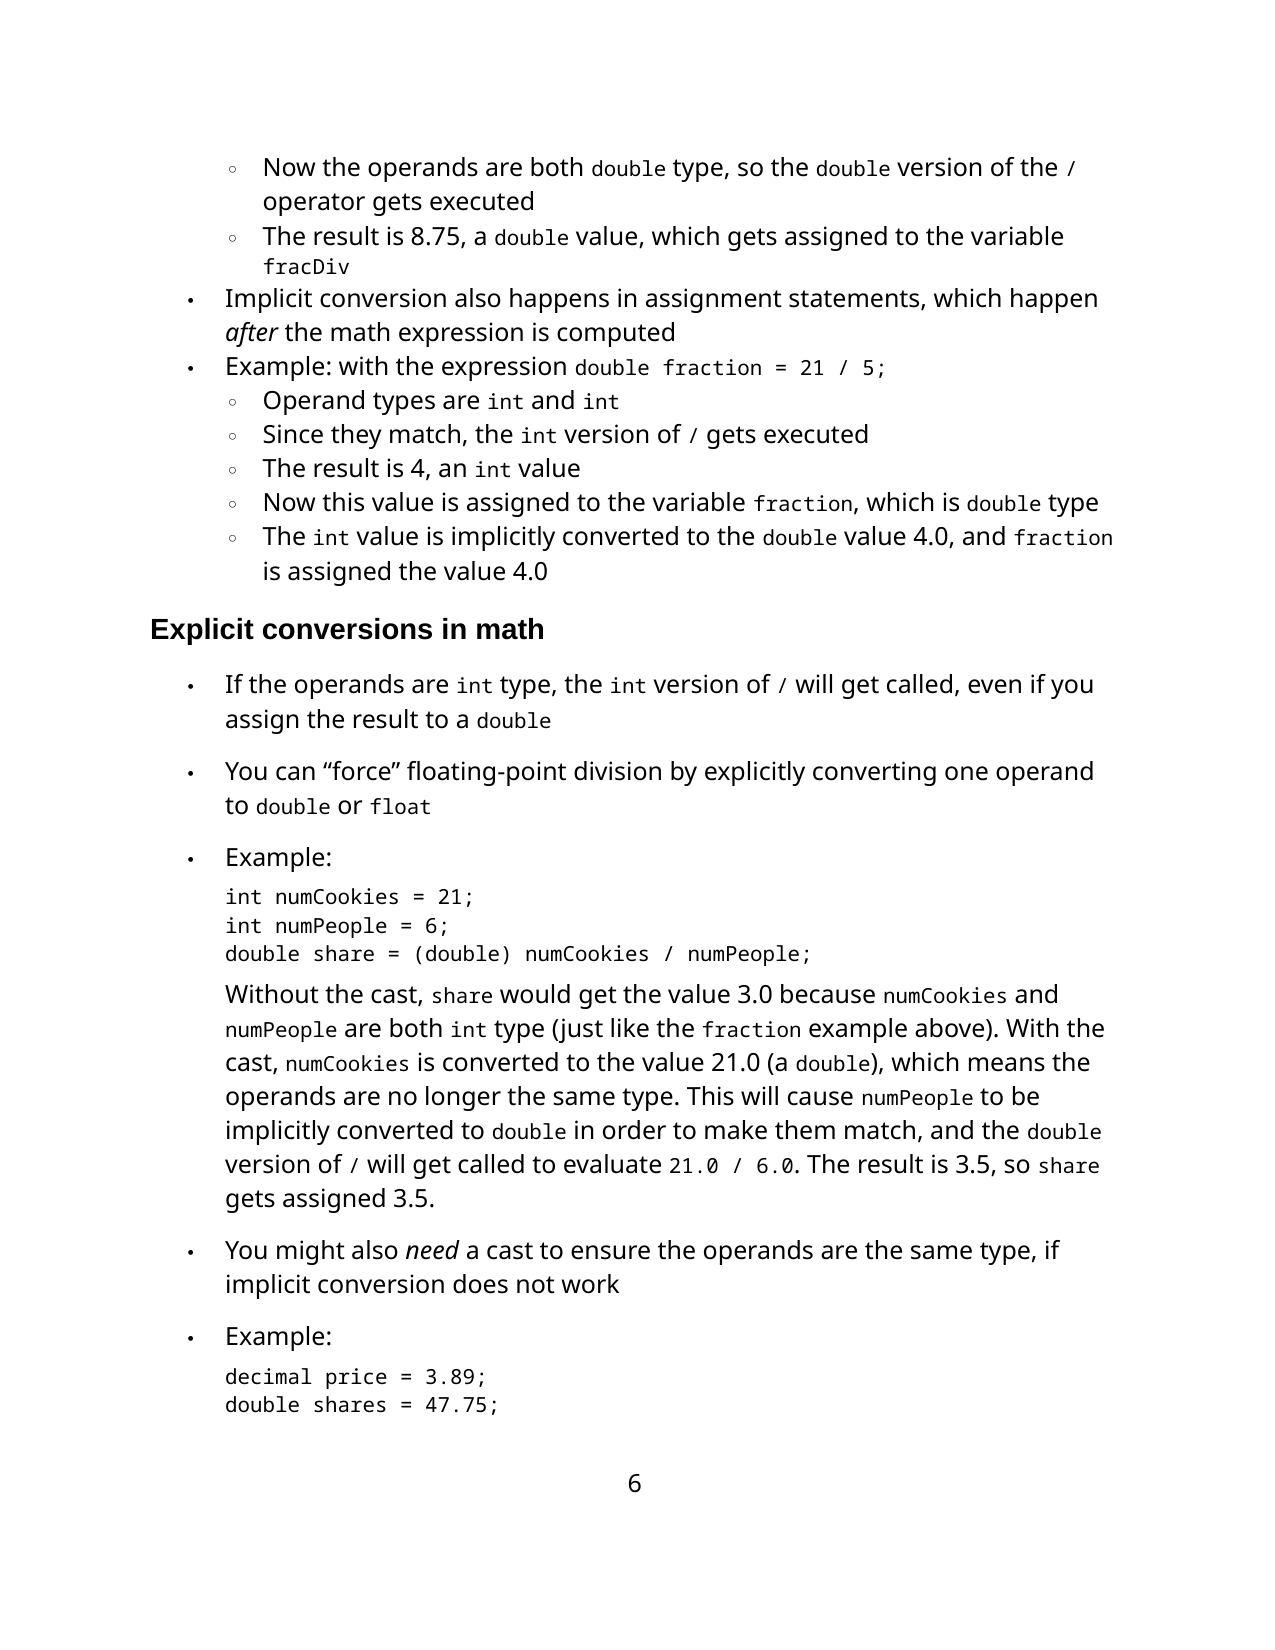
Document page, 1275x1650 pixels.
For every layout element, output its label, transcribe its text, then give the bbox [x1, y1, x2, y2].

list Now this value is assigned to the variable fraction, which is double type [225, 485, 1125, 519]
list Example: [187, 839, 1125, 873]
list decimal price = 3.89; [187, 1362, 1125, 1390]
list Operand types are int and int [225, 383, 1125, 417]
list Now the operands are both double type, so the double version of the / operator gets executed [225, 150, 1125, 218]
list double shares = 47.75; [187, 1390, 1125, 1419]
list int numCookies = 21; [187, 882, 1125, 911]
list Without the cast, share would get the value 3.0 because numCookies and numPeople are both int type (just like the fraction example above). With the cast, numCookies is converted to the value 21.0 (a double), which means the operands are no longer the same type. This will cause numPeople to be implicitly converted to double in order to make them match, and the double version of / will get called to evaluate 21.0 / 6.0. The result is 3.5, so share gets assigned 3.5. [187, 977, 1125, 1215]
list You can “force” floating-point division by explicitly converting one operand to double or float [187, 753, 1125, 821]
subtitle Explicit conversions in math [150, 612, 1125, 646]
list Since they match, the int version of / gets executed [225, 417, 1125, 451]
list If the operands are int type, the int version of / will get called, even if you assign the result to a double [187, 667, 1125, 735]
list double share = (double) numCookies / numPeople; [187, 939, 1125, 968]
list Example: [187, 1319, 1125, 1353]
list Implicit conversion also happens in assignment statements, which happen after the math expression is computed [187, 281, 1125, 349]
list int numPeople = 6; [187, 911, 1125, 939]
list Example: with the expression double fraction = 21 / 5; [187, 349, 1125, 383]
list The result is 4, an int value [225, 451, 1125, 485]
list You might also need a cast to ensure the operands are the same type, if implicit conversion does not work [187, 1233, 1125, 1301]
list The int value is implicitly converted to the double value 4.0, and fraction is assigned the value 4.0 [225, 519, 1125, 587]
list The result is 8.75, a double value, which gets assigned to the variable fracDiv [225, 218, 1125, 281]
